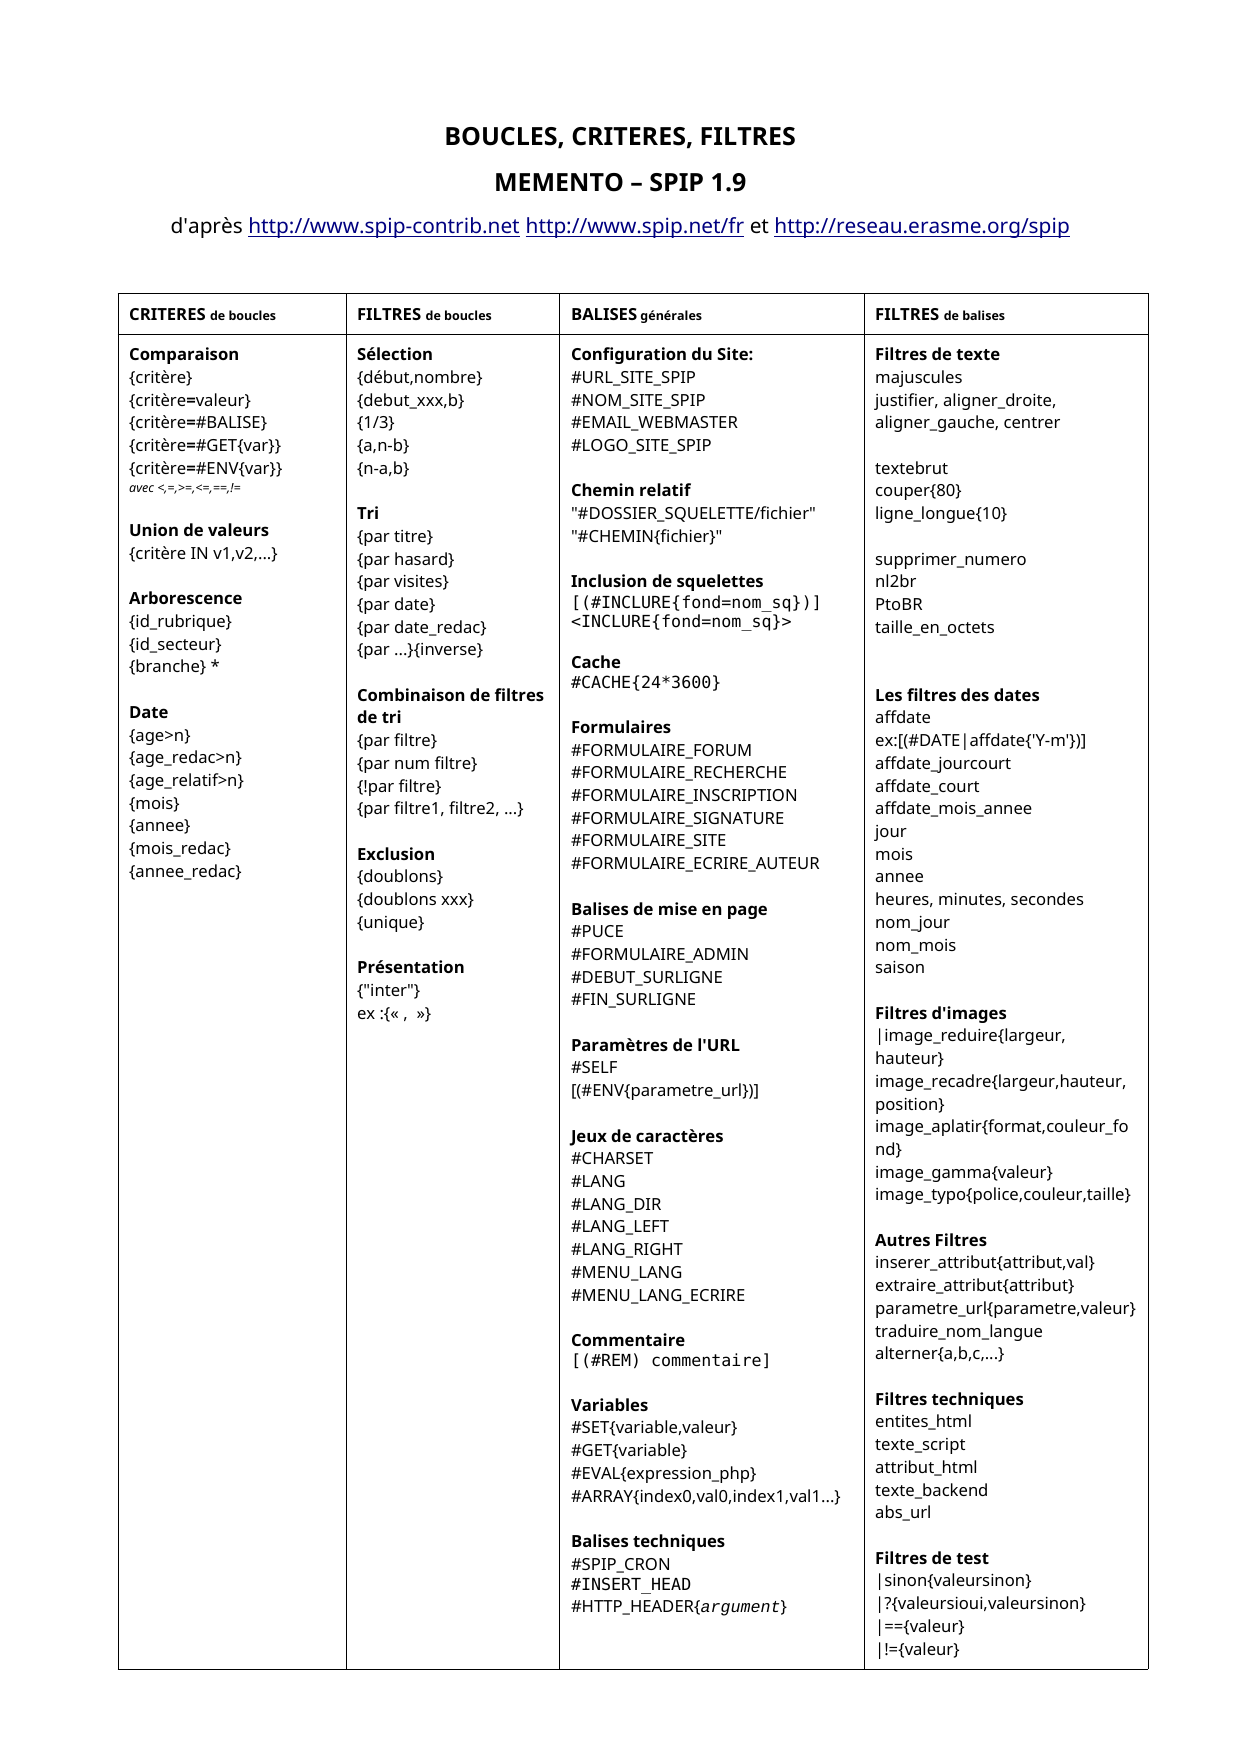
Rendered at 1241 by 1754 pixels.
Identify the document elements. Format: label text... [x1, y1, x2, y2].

table_cell Comparaison {critère} {critère=valeur} {critère=#BALISE} {critère=#GET{var}} {critère=#ENV{var}} avec <,=,>=,<=,==,!= Union de valeurs {critère IN v1,v2,...} Arborescence {id_rubrique} {id_secteur} {branche} * Date {age>n} {age_redac>n} {age_relatif>n} {mois} {annee} {mois_redac} {annee_redac} [119, 335, 346, 1669]
table_cell Filtres de texte majuscules justifier, aligner_droite, aligner_gauche, centrer textebrut couper{80} ligne_longue{10} supprimer_numero nl2br PtoBR taille_en_octets Les filtres des dates affdate ex:[(#DATE|affdate{'Y-m'})] affdate_jourcourt affdate_court affdate_mois_annee jour mois annee heures, minutes, secondes nom_jour nom_mois saison Filtres d'images |image_reduire{largeur, hauteur} image_recadre{largeur,hauteur,position} image_aplatir{format,couleur_fond} image_gamma{valeur} image_typo{police,couleur,taille} Autres Filtres inserer_attribut{attribut,val} extraire_attribut{attribut} parametre_url{parametre,valeur} traduire_nom_langue alterner{a,b,c,...} Filtres techniques entites_html texte_script attribut_html texte_backend abs_url Filtres de test |sinon{valeursinon} |?{valeursioui,valeursinon} |=={valeur} |!={valeur} [865, 335, 1148, 1669]
table_header FILTRES de balises [865, 294, 1148, 334]
text MEMENTO – SPIP 1.9 [148, 165, 1092, 199]
table_cell Configuration du Site: #URL_SITE_SPIP #NOM_SITE_SPIP #EMAIL_WEBMASTER #LOGO_SITE_SPIP Chemin relatif "#DOSSIER_SQUELETTE/fichier" "#CHEMIN{fichier}" Inclusion de squelettes [(#INCLURE{fond=nom_sq})] <INCLURE{fond=nom_sq}> Cache #CACHE{24*3600} Formulaires #FORMULAIRE_FORUM #FORMULAIRE_RECHERCHE #FORMULAIRE_INSCRIPTION #FORMULAIRE_SIGNATURE #FORMULAIRE_SITE #FORMULAIRE_ECRIRE_AUTEUR Balises de mise en page #PUCE #FORMULAIRE_ADMIN #DEBUT_SURLIGNE #FIN_SURLIGNE Paramètres de l'URL #SELF [(#ENV{parametre_url})] Jeux de caractères #CHARSET #LANG #LANG_DIR #LANG_LEFT #LANG_RIGHT #MENU_LANG #MENU_LANG_ECRIRE Commentaire [(#REM) commentaire] Variables #SET{variable,valeur} #GET{variable} #EVAL{expression_php} #ARRAY{index0,val0,index1,val1...} Balises techniques #SPIP_CRON #INSERT_HEAD #HTTP_HEADER{argument} [560, 335, 864, 1669]
text d'après http://www.spip-contrib.net http://www.spip.net/fr et http://reseau.erasme.org/spip [148, 211, 1092, 240]
table_cell Sélection {début,nombre} {debut_xxx,b} {1/3} {a,n-b} {n-a,b} Tri {par titre} {par hasard} {par visites} {par date} {par date_redac} {par ...}{inverse} Combinaison de filtres de tri {par filtre} {par num filtre} {!par filtre} {par filtre1, filtre2, ...} Exclusion {doublons} {doublons xxx} {unique} Présentation {"inter"} ex :{« , »} [347, 335, 559, 1669]
table_header CRITERES de boucles [119, 294, 346, 334]
text BOUCLES, CRITERES, FILTRES [148, 118, 1092, 152]
table_header BALISES générales [560, 294, 864, 334]
table_header FILTRES de boucles [347, 294, 559, 334]
